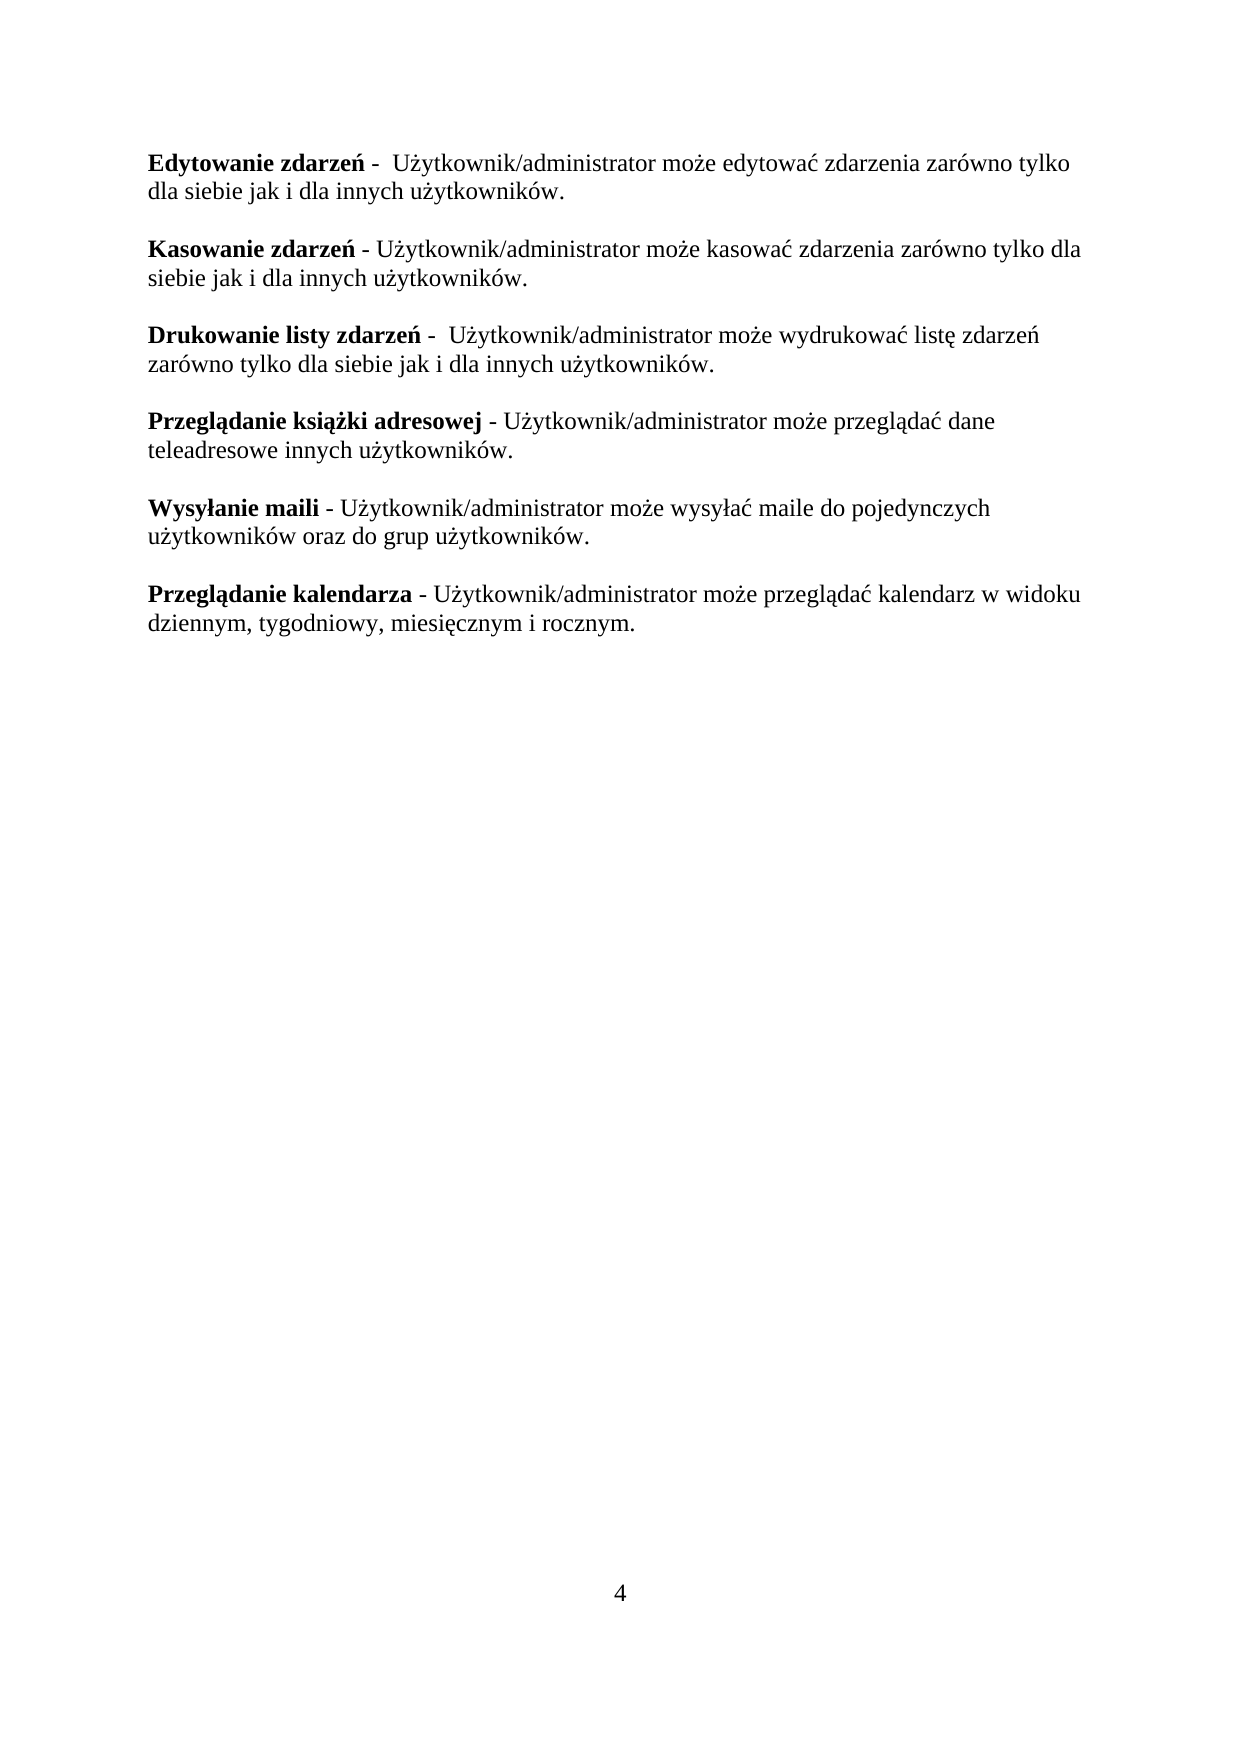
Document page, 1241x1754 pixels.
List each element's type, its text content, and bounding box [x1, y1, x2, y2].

text Drukowanie listy zdarzeń - Użytkownik/administrator może wydrukować listę zdarzeń zarówno tylko dla siebie jak i dla innych użytkowników. [148, 320, 1093, 378]
text Przeglądanie książki adresowej - Użytkownik/administrator może przeglądać dane teleadresowe innych użytkowników. [148, 406, 1093, 464]
text Edytowanie zdarzeń - Użytkownik/administrator może edytować zdarzenia zarówno tylko dla siebie jak i dla innych użytkowników. [148, 148, 1093, 205]
text Wysyłanie maili - Użytkownik/administrator może wysyłać maile do pojedynczych użytkowników oraz do grup użytkowników. [148, 493, 1093, 550]
text Kasowanie zdarzeń - Użytkownik/administrator może kasować zdarzenia zarówno tylko dla siebie jak i dla innych użytkowników. [148, 234, 1093, 291]
text Przeglądanie kalendarza - Użytkownik/administrator może przeglądać kalendarz w widoku dziennym, tygodniowy, miesięcznym i rocznym. [148, 579, 1093, 636]
